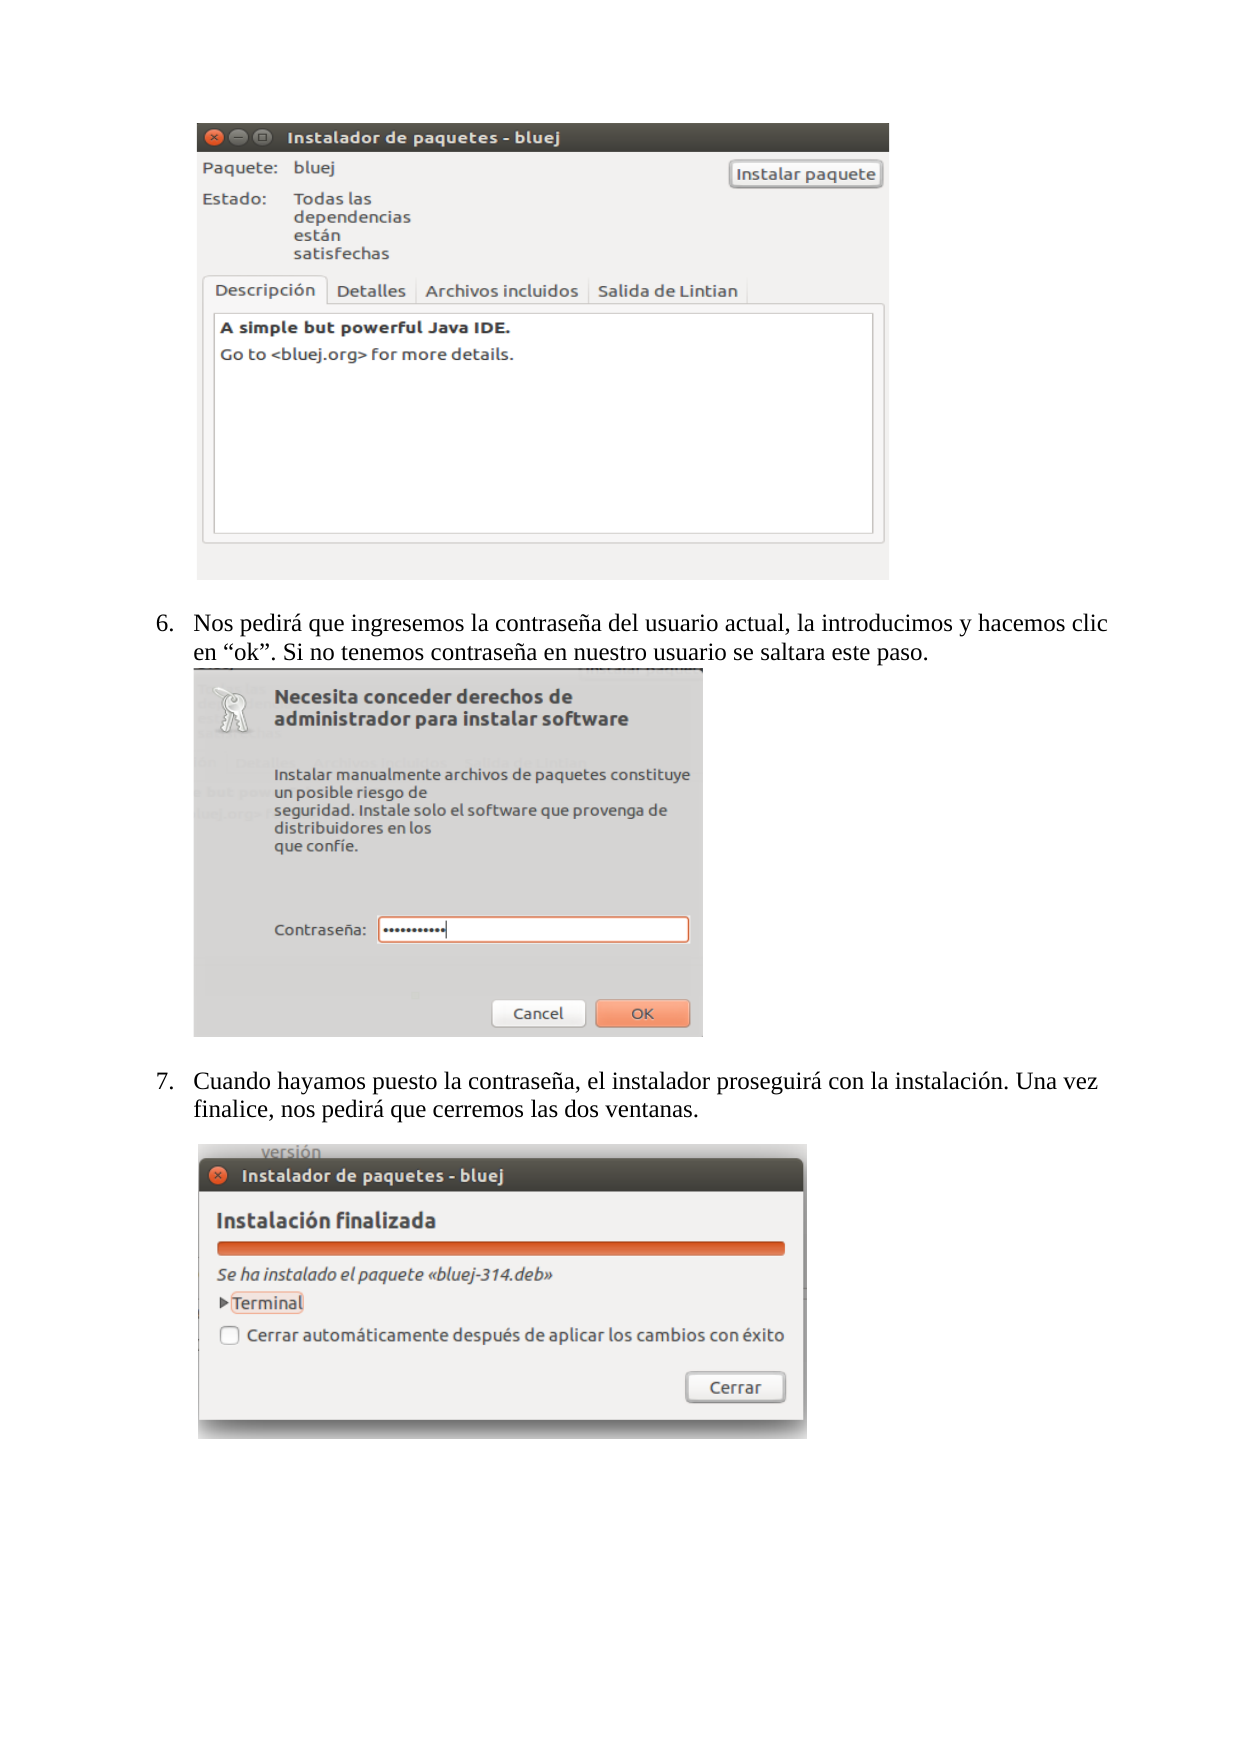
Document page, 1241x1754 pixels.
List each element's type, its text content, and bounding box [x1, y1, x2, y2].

picture [193, 668, 703, 1037]
list Nos pedirá que ingresemos la contraseña del usuario actual, la introducimos y hacemos clic en “ok”. Si no tenemos contraseña en nuestro usuario se saltara este paso. [156, 608, 1122, 666]
picture [196, 123, 890, 580]
picture [198, 1144, 807, 1439]
list Cuando hayamos puesto la contraseña, el instalador proseguirá con la instalación. Una vez finalice, nos pedirá que cerremos las dos ventanas. [156, 1066, 1122, 1123]
